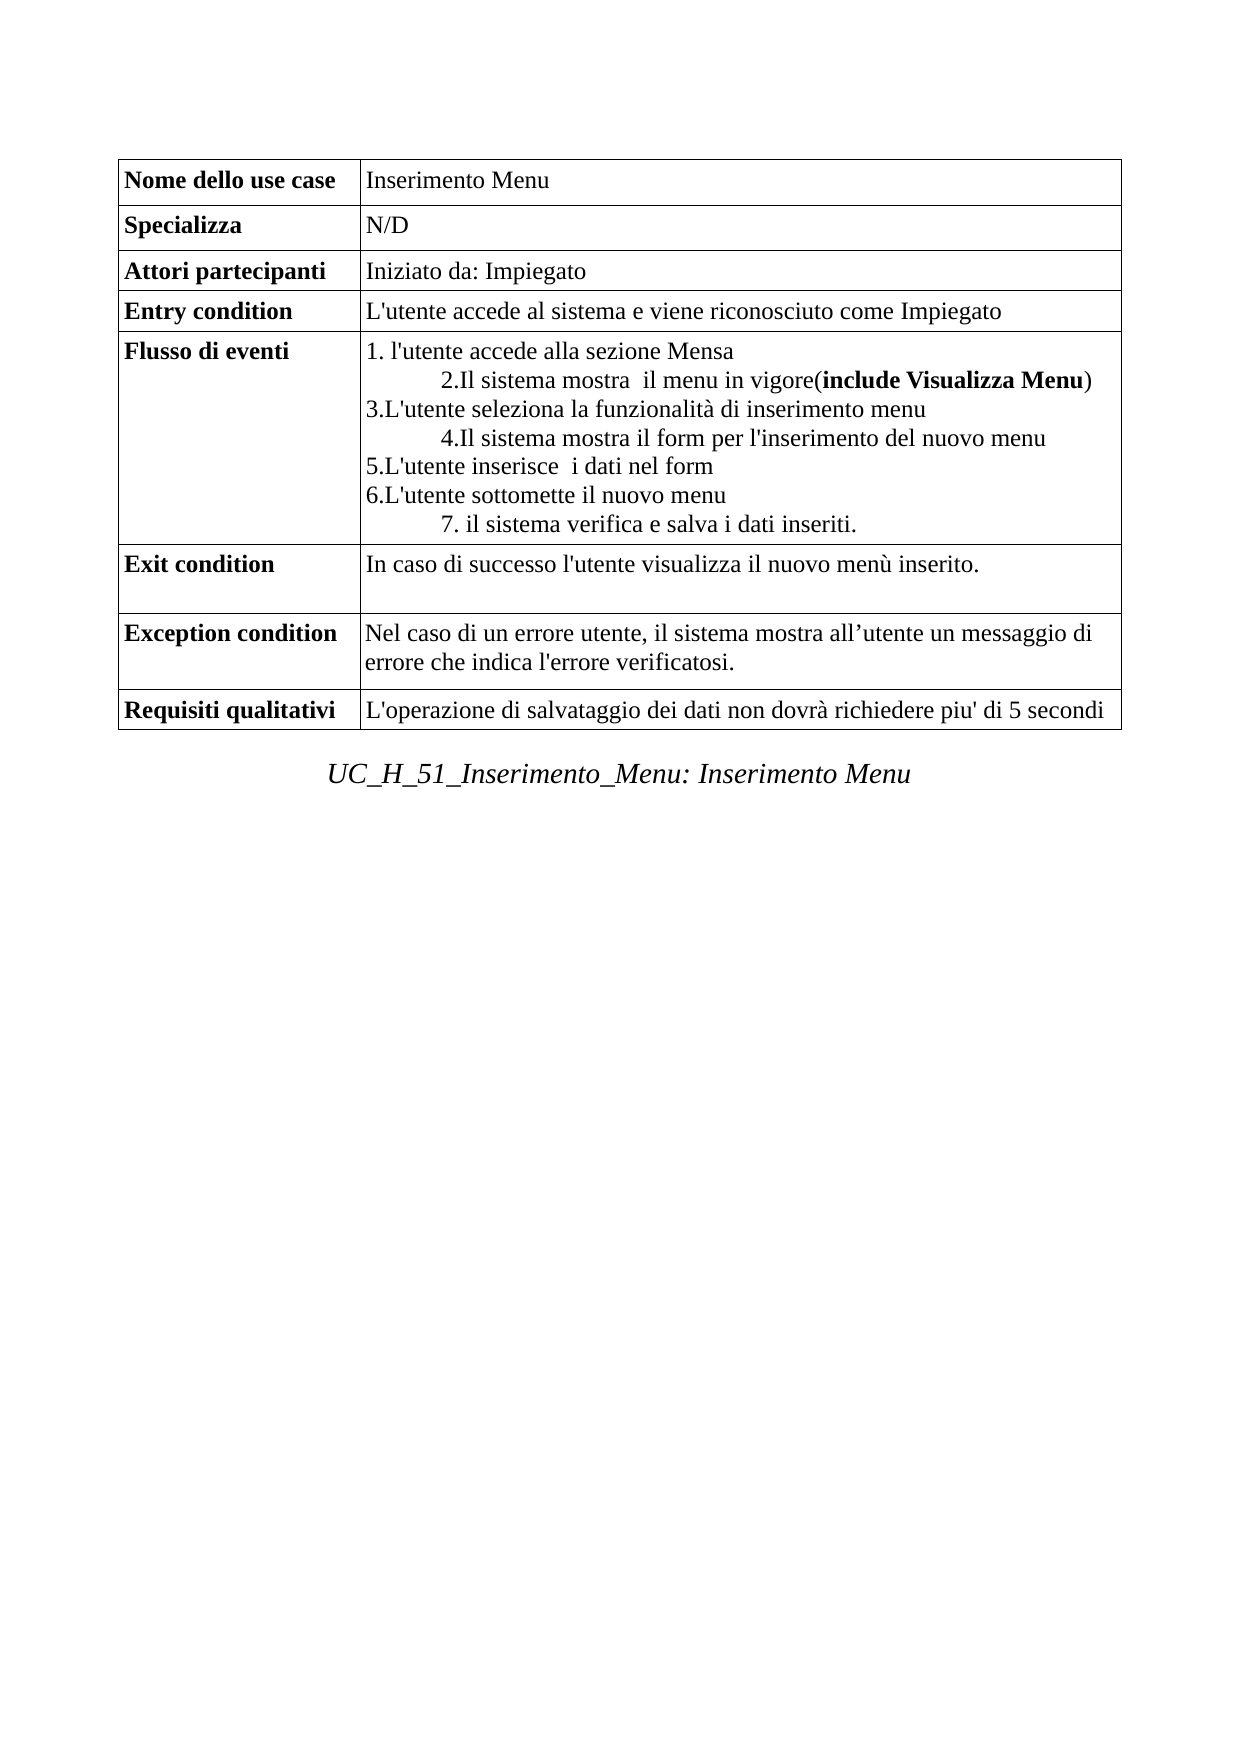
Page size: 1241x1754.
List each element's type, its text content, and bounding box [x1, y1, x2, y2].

table_header Nome dello use case [119, 160, 360, 205]
table_cell 1. l'utente accede alla sezione Mensa 2.Il sistema mostra il menu in vigore(include Visualizza Menu) 3.L'utente seleziona la funzionalità di inserimento menu 4.Il sistema mostra il form per l'inserimento del nuovo menu 5.L'utente inserisce i dati nel form 6.L'utente sottomette il nuovo menu 7. il sistema verifica e salva i dati inseriti. [361, 332, 1121, 543]
table_cell L'operazione di salvataggio dei dati non dovrà richiedere piu' di 5 secondi [361, 690, 1121, 729]
table_header Inserimento Menu [361, 160, 1121, 205]
text UC_H_51_Inserimento_Menu: Inserimento Menu [118, 756, 1122, 789]
table_cell L'utente accede al sistema e viene riconosciuto come Impiegato [361, 291, 1121, 331]
table_cell In caso di successo l'utente visualizza il nuovo menù inserito. [361, 545, 1121, 612]
table_cell N/D [361, 206, 1121, 250]
table_cell Attori partecipanti [119, 251, 360, 290]
table_cell Requisiti qualitativi [119, 690, 360, 729]
table_cell Nel caso di un errore utente, il sistema mostra all’utente un messaggio di errore che indica l'errore verificatosi. [361, 614, 1121, 689]
table_cell Flusso di eventi [119, 332, 360, 543]
table_cell Entry condition [119, 291, 360, 331]
table_cell Exception condition [119, 614, 360, 689]
table_cell Iniziato da: Impiegato [361, 251, 1121, 290]
table_cell Exit condition [119, 545, 360, 612]
table_cell Specializza [119, 206, 360, 250]
